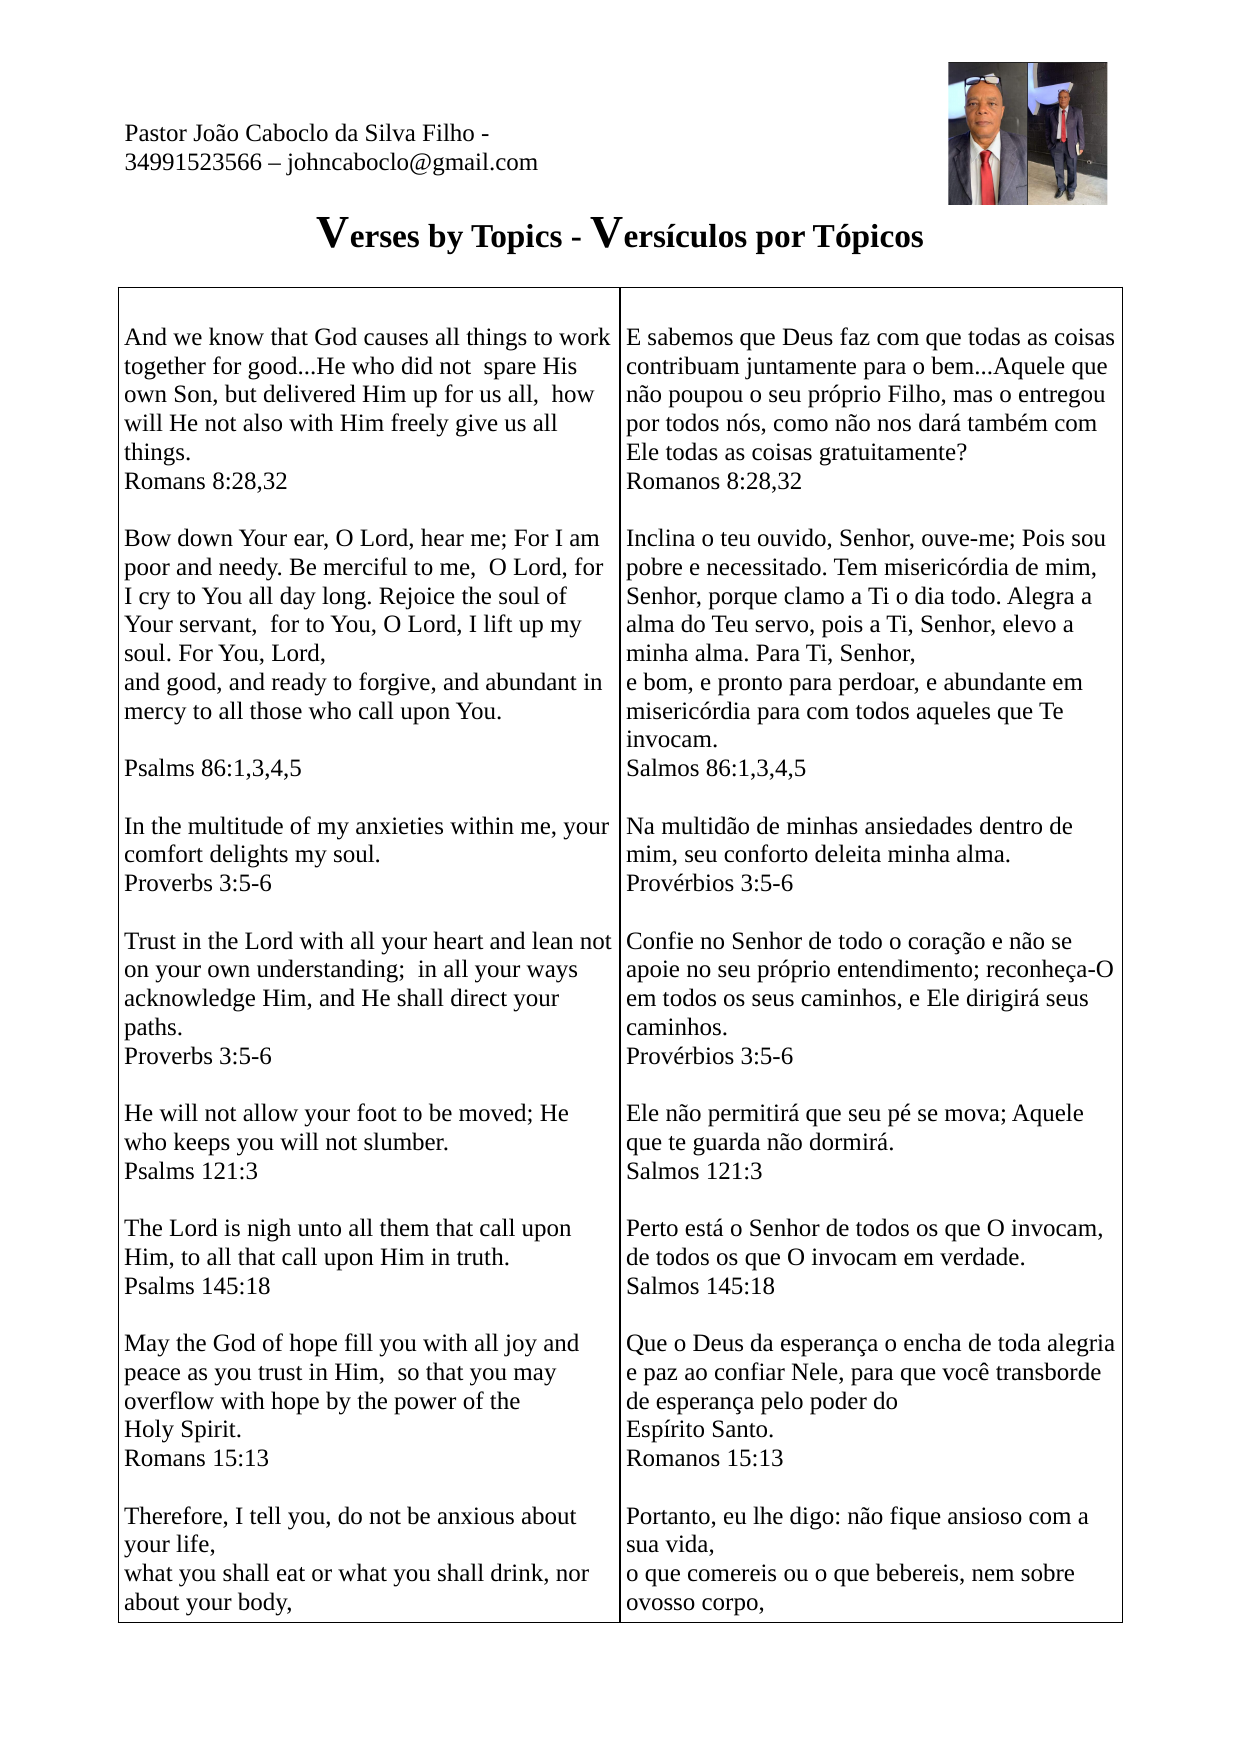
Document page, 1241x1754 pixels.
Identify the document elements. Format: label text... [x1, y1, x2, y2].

table_header E sabemos que Deus faz com que todas as coisas contribuam juntamente para o bem...Aquele que não poupou o seu próprio Filho, mas o entregou por todos nós, como não nos dará também com Ele todas as coisas gratuitamente? Romanos 8:28,32 Inclina o teu ouvido, Senhor, ouve-me; Pois sou pobre e necessitado. Tem misericórdia de mim, Senhor, porque clamo a Ti o dia todo. Alegra a alma do Teu servo, pois a Ti, Senhor, elevo a minha alma. Para Ti, Senhor, e bom, e pronto para perdoar, e abundante em misericórdia para com todos aqueles que Te invocam. Salmos 86:1,3,4,5 Na multidão de minhas ansiedades dentro de mim, seu conforto deleita minha alma. Provérbios 3:5-6 Confie no Senhor de todo o coração e não se apoie no seu próprio entendimento; reconheça-O em todos os seus caminhos, e Ele dirigirá seus caminhos. Provérbios 3:5-6 Ele não permitirá que seu pé se mova; Aquele que te guarda não dormirá. Salmos 121:3 Perto está o Senhor de todos os que O invocam, de todos os que O invocam em verdade. Salmos 145:18 Que o Deus da esperança o encha de toda alegria e paz ao confiar Nele, para que você transborde de esperança pelo poder do Espírito Santo. Romanos 15:13 Portanto, eu lhe digo: não fique ansioso com a sua vida, o que comereis ou o que bebereis, nem sobre ovosso corpo, [621, 288, 1122, 1622]
table_header And we know that God causes all things to work together for good...He who did not spare His own Son, but delivered Him up for us all, how will He not also with Him freely give us all things. Romans 8:28,32 Bow down Your ear, O Lord, hear me; For I am poor and needy. Be merciful to me, O Lord, for I cry to You all day long. Rejoice the soul of Your servant, for to You, O Lord, I lift up my soul. For You, Lord, and good, and ready to forgive, and abundant in mercy to all those who call upon You. Psalms 86:1,3,4,5 In the multitude of my anxieties within me, your comfort delights my soul. Proverbs 3:5-6 Trust in the Lord with all your heart and lean not on your own understanding; in all your ways acknowledge Him, and He shall direct your paths. Proverbs 3:5-6 He will not allow your foot to be moved; He who keeps you will not slumber. Psalms 121:3 The Lord is nigh unto all them that call upon Him, to all that call upon Him in truth. Psalms 145:18 May the God of hope fill you with all joy and peace as you trust in Him, so that you may overflow with hope by the power of the Holy Spirit. Romans 15:13 Therefore, I tell you, do not be anxious about your life, what you shall eat or what you shall drink, nor about your body, [119, 288, 619, 1622]
picture [948, 62, 1108, 205]
